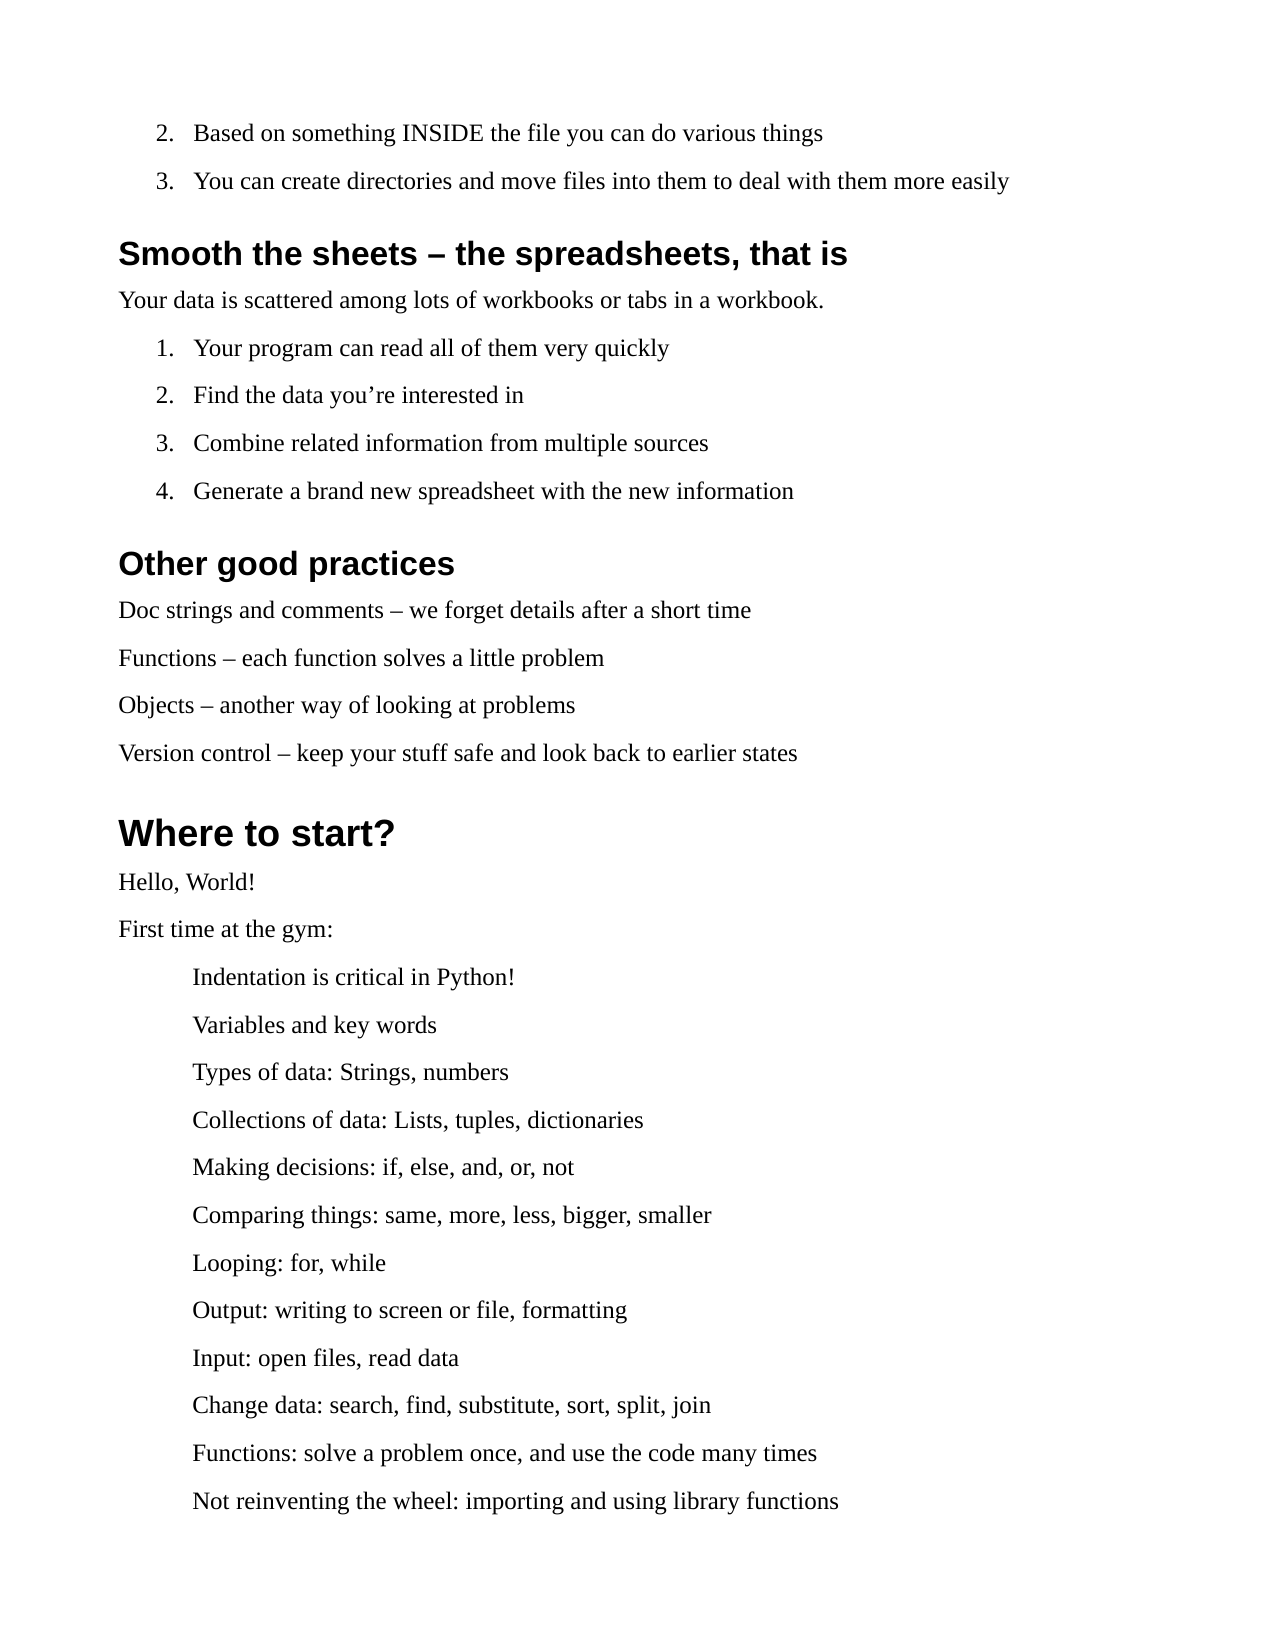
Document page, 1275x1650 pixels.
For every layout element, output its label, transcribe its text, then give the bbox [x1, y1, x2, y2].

list You can create directories and move files into them to deal with them more easily [156, 166, 1157, 194]
list Your program can read all of them very quickly [156, 333, 1157, 362]
subtitle Smooth the sheets – the spreadsheets, that is [118, 234, 1157, 273]
text Types of data: Strings, numbers [118, 1057, 1157, 1086]
text Not reinventing the wheel: importing and using library functions [118, 1486, 1157, 1514]
text Input: open files, read data [118, 1343, 1157, 1372]
text Change data: search, find, substitute, sort, split, join [118, 1391, 1157, 1419]
text Comparing things: same, more, less, bigger, smaller [118, 1200, 1157, 1229]
subtitle Where to start? [118, 811, 1157, 854]
list Based on something INSIDE the file you can do various things [156, 118, 1157, 147]
text Hello, World! [118, 867, 1157, 896]
subtitle Other good practices [118, 544, 1157, 583]
text Output: writing to screen or file, formatting [118, 1295, 1157, 1324]
text First time at the gym: [118, 914, 1157, 943]
list Find the data you’re interested in [156, 381, 1157, 409]
text Making decisions: if, else, and, or, not [118, 1152, 1157, 1181]
text Doc strings and comments – we forget details after a short time [118, 595, 1157, 624]
text Your data is scattered among lots of workbooks or tabs in a workbook. [118, 285, 1157, 314]
list Combine related information from multiple sources [156, 428, 1157, 457]
text Objects – another way of looking at problems [118, 691, 1157, 719]
text Indentation is critical in Python! [118, 962, 1157, 991]
text Functions: solve a problem once, and use the code many times [118, 1438, 1157, 1467]
list Generate a brand new spreadsheet with the new information [156, 476, 1157, 504]
text Variables and key words [118, 1010, 1157, 1038]
text Functions – each function solves a little problem [118, 643, 1157, 672]
text Looping: for, while [118, 1248, 1157, 1276]
text Version control – keep your stuff safe and look back to earlier states [118, 738, 1157, 767]
text Collections of data: Lists, tuples, dictionaries [118, 1105, 1157, 1134]
